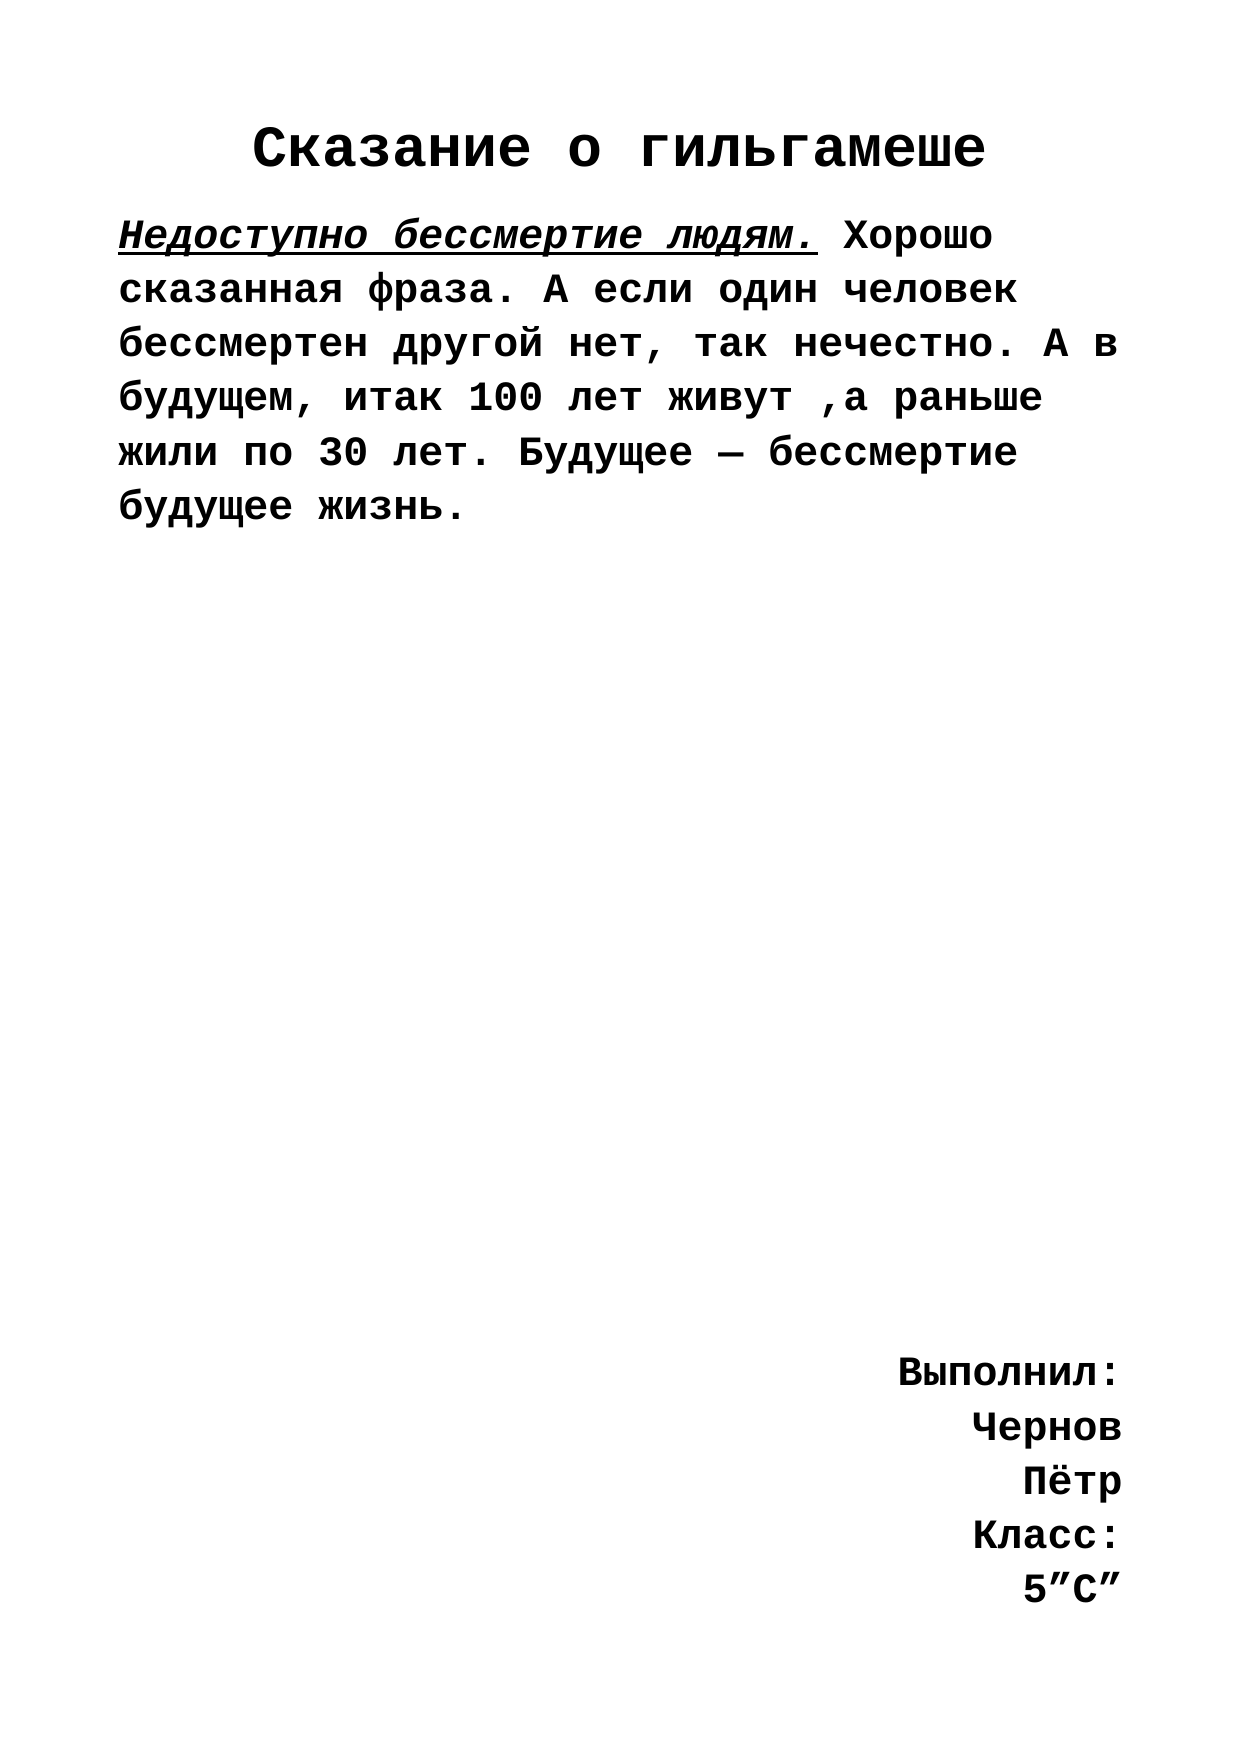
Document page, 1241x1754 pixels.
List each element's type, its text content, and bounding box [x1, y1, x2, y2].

text Чернов [118, 1405, 1122, 1452]
text 5”C” [118, 1568, 1122, 1615]
text Выполнил: [118, 1351, 1122, 1398]
text Класс: [118, 1514, 1122, 1561]
text Недоступно бессмертие людям. Хорошо сказанная фраза. А если один человек бессмертен другой нет, так нечестно. А в будущем, итак 100 лет живут ,а раньше жили по 30 лет. Будущее — бессмертие будущее жизнь. [118, 214, 1122, 532]
text Пётр [118, 1459, 1122, 1507]
